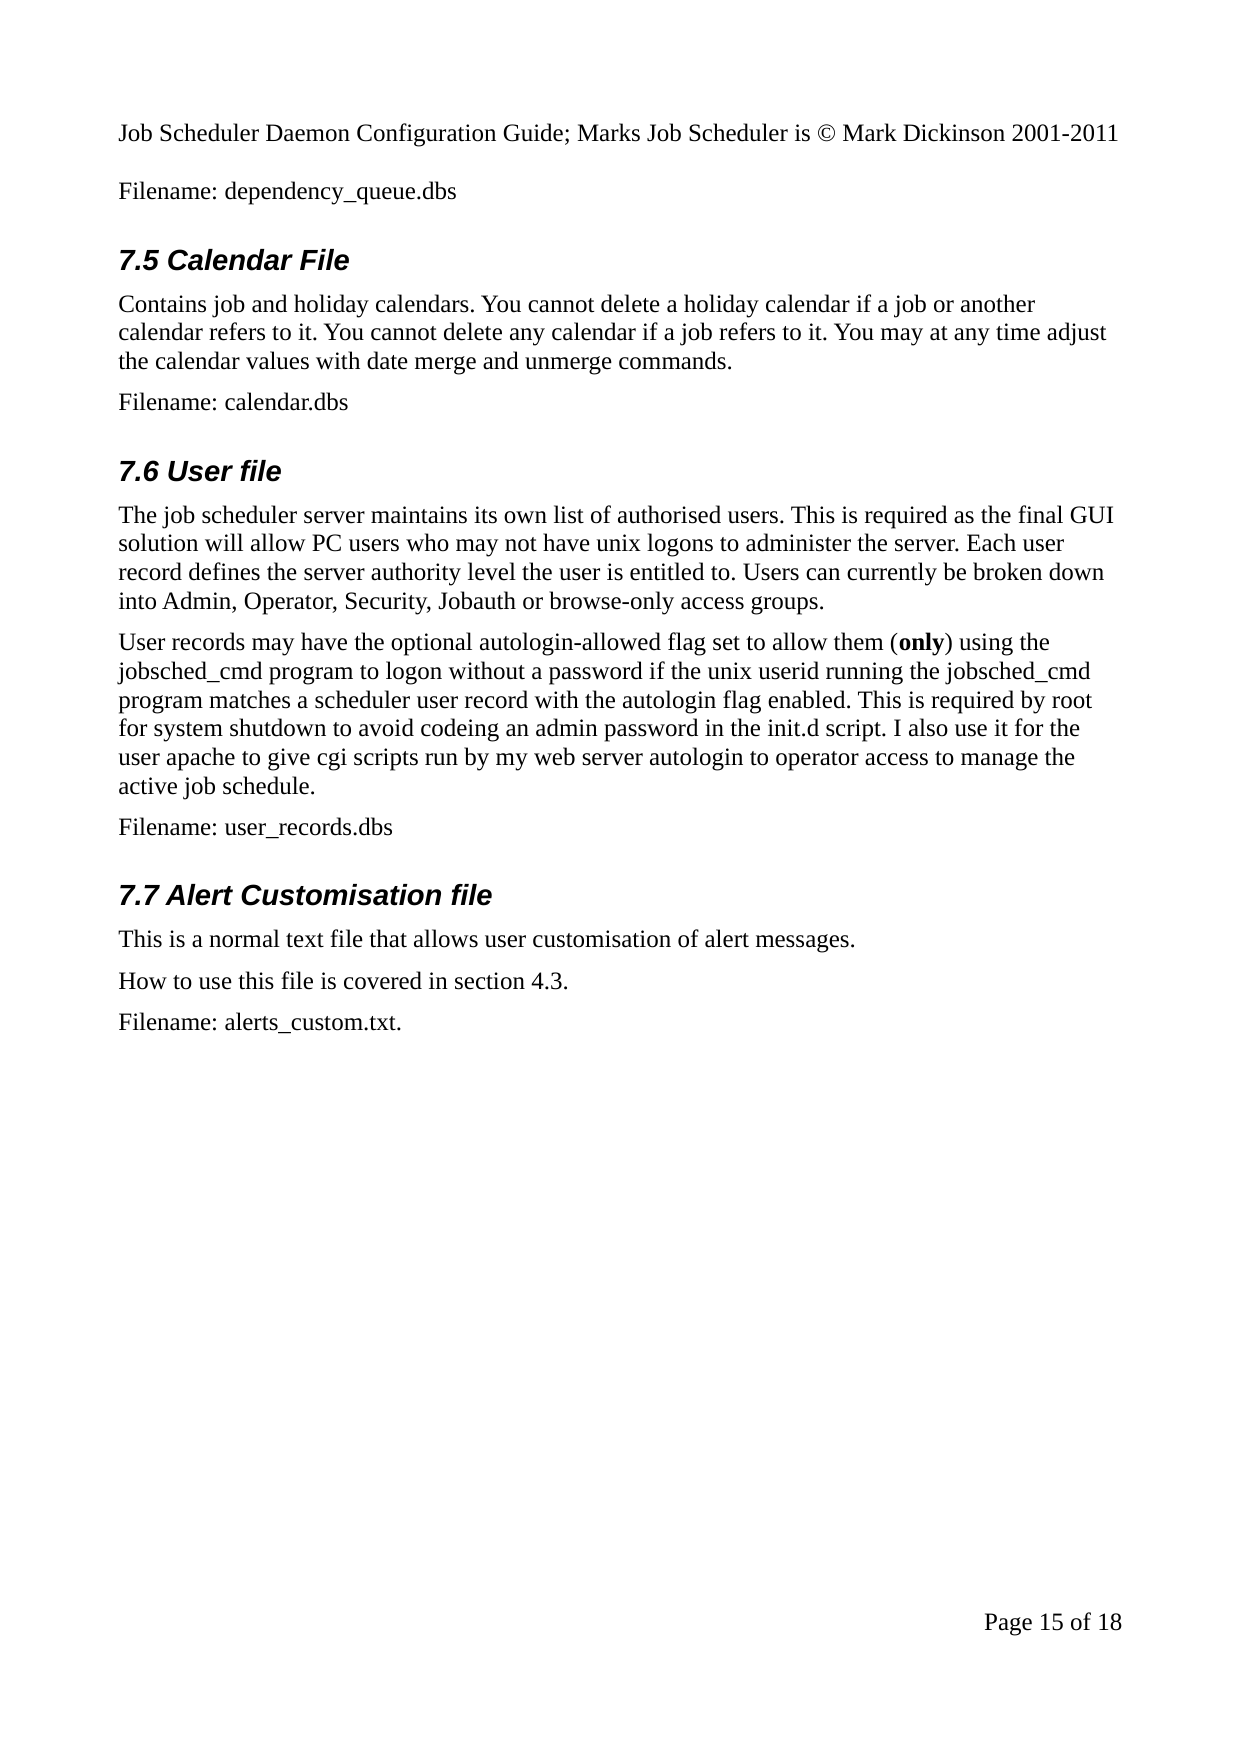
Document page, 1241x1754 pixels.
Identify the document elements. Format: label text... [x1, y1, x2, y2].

text Filename: dependency_queue.dbs [118, 176, 1122, 205]
subtitle 7.7 Alert Customisation file [118, 878, 1122, 912]
text This is a normal text file that allows user customisation of alert messages. [118, 924, 1122, 953]
text Contains job and holiday calendars. You cannot delete a holiday calendar if a job or another calendar refers to it. You cannot delete any calendar if a job refers to it. You may at any time adjust the calendar values with date merge and unmerge commands. [118, 289, 1122, 375]
text Filename: calendar.dbs [118, 387, 1122, 416]
text User records may have the optional autologin-allowed flag set to allow them (only) using the jobsched_cmd program to logon without a password if the unix userid running the jobsched_cmd program matches a scheduler user record with the autologin flag enabled. This is required by root for system shutdown to avoid codeing an admin password in the init.d script. I also use it for the user apache to give cgi scripts run by my web server autologin to operator access to manage the active job schedule. [118, 627, 1122, 800]
text Filename: user_records.dbs [118, 812, 1122, 841]
text The job scheduler server maintains its own list of authorised users. This is required as the final GUI solution will allow PC users who may not have unix logons to administer the server. Each user record defines the server authority level the user is entitled to. Users can currently be broken down into Admin, Operator, Security, Jobauth or browse-only access groups. [118, 500, 1122, 615]
text Filename: alerts_custom.txt. [118, 1007, 1122, 1036]
text How to use this file is covered in section 4.3. [118, 966, 1122, 994]
subtitle 7.6 User file [118, 454, 1122, 487]
subtitle 7.5 Calendar File [118, 243, 1122, 276]
